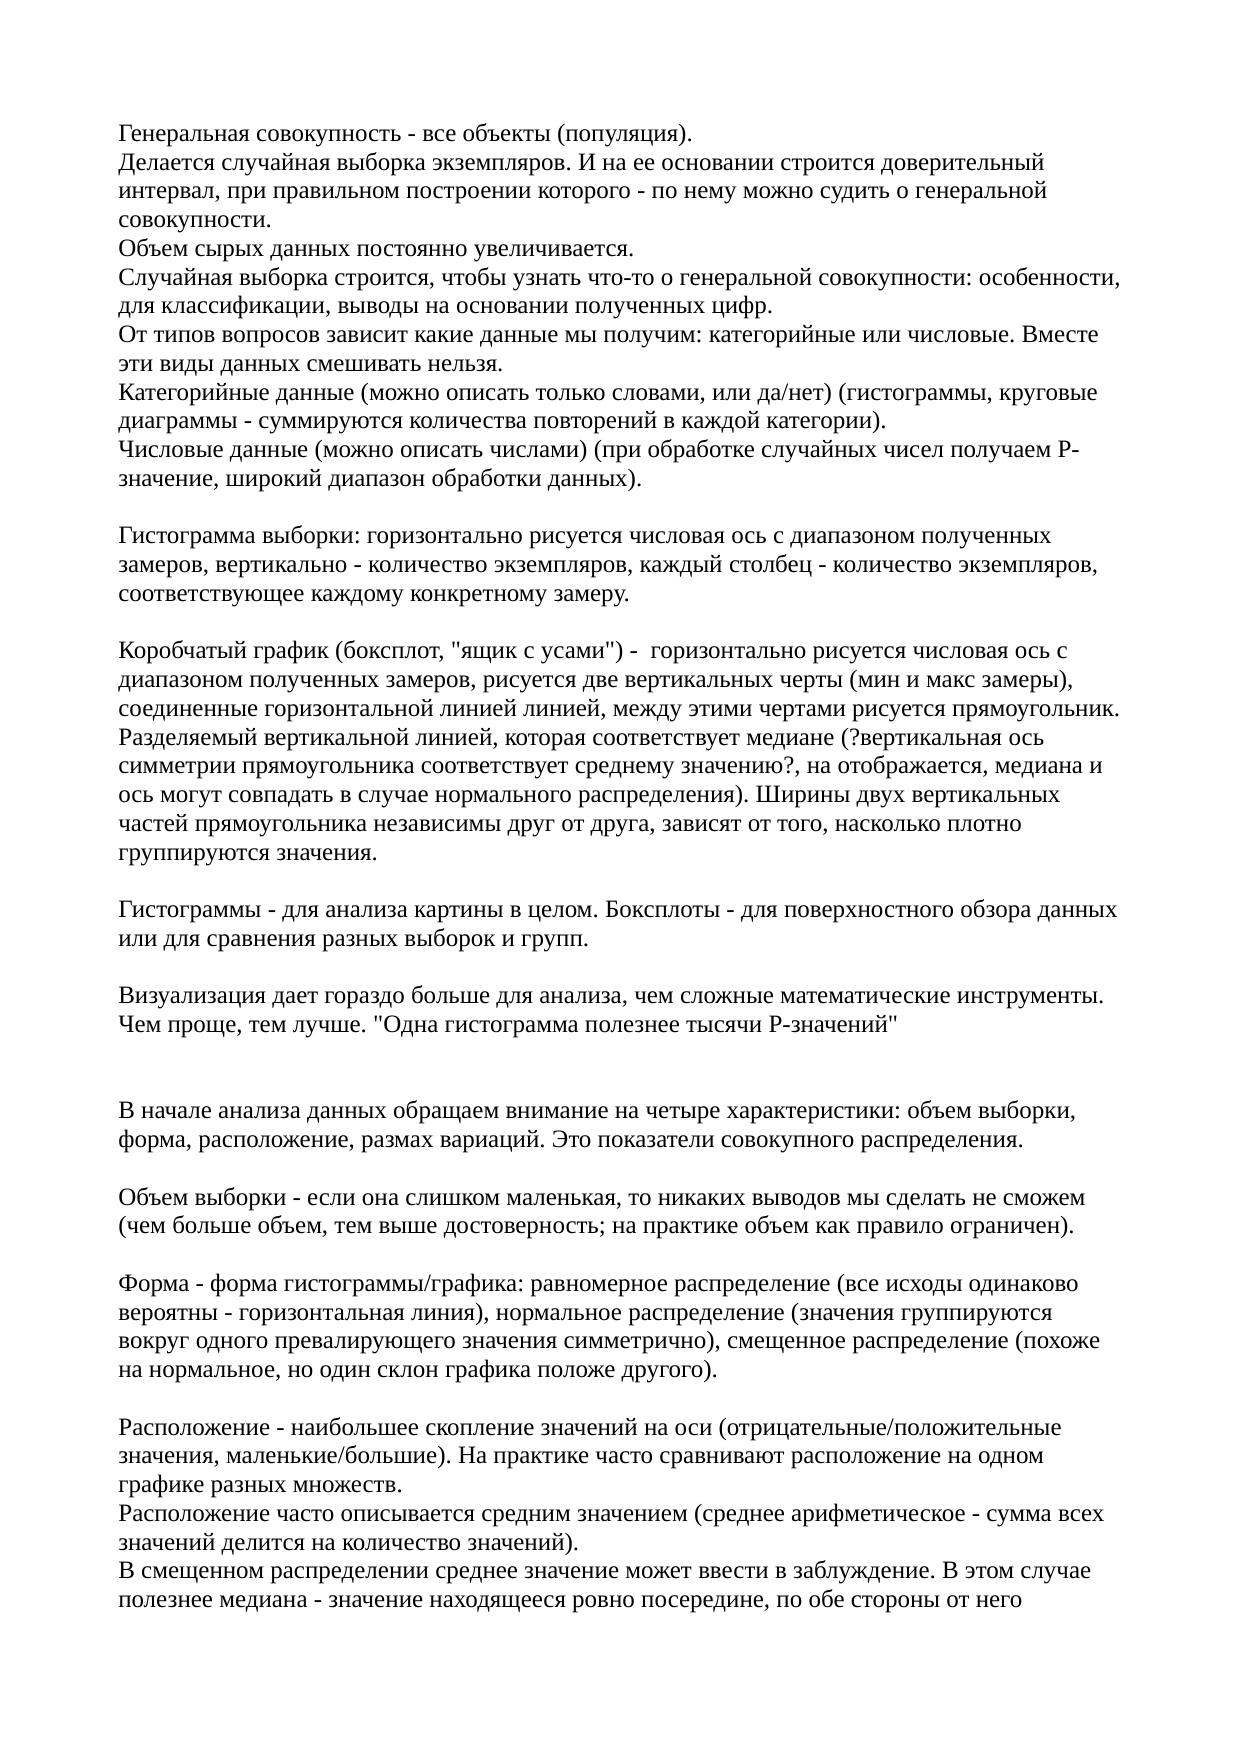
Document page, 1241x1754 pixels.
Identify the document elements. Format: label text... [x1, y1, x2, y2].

text Генеральная совокупность - все объекты (популяция). [118, 118, 1122, 147]
text Гистограмма выборки: горизонтально рисуется числовая ось с диапазоном полученных замеров, вертикально - количество экземпляров, каждый столбец - количество экземпляров, соответствующее каждому конкретному замеру. [118, 521, 1122, 607]
text Коробчатый график (боксплот, "ящик с усами") - горизонтально рисуется числовая ось с диапазоном полученных замеров, рисуется две вертикальных черты (мин и макс замеры), соединенные горизонтальной линией линией, между этими чертами рисуется прямоугольник. Разделяемый вертикальной линией, которая соответствует медиане (?вертикальная ось симметрии прямоугольника соответствует среднему значению?, на отображается, медиана и ось могут совпадать в случае нормального распределения). Ширины двух вертикальных частей прямоугольника независимы друг от друга, зависят от того, насколько плотно группируются значения. [118, 636, 1122, 866]
text Форма - форма гистограммы/графика: равномерное распределение (все исходы одинаково вероятны - горизонтальная линия), нормальное распределение (значения группируются вокруг одного превалирующего значения симметрично), смещенное распределение (похоже на нормальное, но один склон графика положе другого). [118, 1268, 1122, 1383]
text В смещенном распределении среднее значение может ввести в заблуждение. В этом случае полезнее медиана - значение находящееся ровно посередине, по обе стороны от него [118, 1556, 1122, 1613]
text Гистограммы - для анализа картины в целом. Боксплоты - для поверхностного обзора данных или для сравнения разных выборок и групп. [118, 894, 1122, 952]
text Делается случайная выборка экземпляров. И на ее основании строится доверительный интервал, при правильном построении которого - по нему можно судить о генеральной совокупности. [118, 147, 1122, 233]
text Расположение часто описывается средним значением (среднее арифметическое - сумма всех значений делится на количество значений). [118, 1498, 1122, 1556]
text Числовые данные (можно описать числами) (при обработке случайных чисел получаем Р-значение, широкий диапазон обработки данных). [118, 434, 1122, 492]
text Категорийные данные (можно описать только словами, или да/нет) (гистограммы, круговые диаграммы - суммируются количества повторений в каждой категории). [118, 377, 1122, 434]
text Визуализация дает гораздо больше для анализа, чем сложные математические инструменты. Чем проще, тем лучше. "Одна гистограмма полезнее тысячи Р-значений" [118, 981, 1122, 1038]
text Расположение - наибольшее скопление значений на оси (отрицательные/положительные значения, маленькие/большие). На практике часто сравнивают расположение на одном графике разных множеств. [118, 1412, 1122, 1498]
text Объем выборки - если она слишком маленькая, то никаких выводов мы сделать не сможем (чем больше объем, тем выше достоверность; на практике объем как правило ограничен). [118, 1182, 1122, 1239]
text Объем сырых данных постоянно увеличивается. [118, 233, 1122, 262]
text Случайная выборка строится, чтобы узнать что-то о генеральной совокупности: особенности, для классификации, выводы на основании полученных цифр. [118, 262, 1122, 319]
text От типов вопросов зависит какие данные мы получим: категорийные или числовые. Вместе эти виды данных смешивать нельзя. [118, 319, 1122, 377]
text В начале анализа данных обращаем внимание на четыре характеристики: объем выборки, форма, расположение, размах вариаций. Это показатели совокупного распределения. [118, 1096, 1122, 1153]
